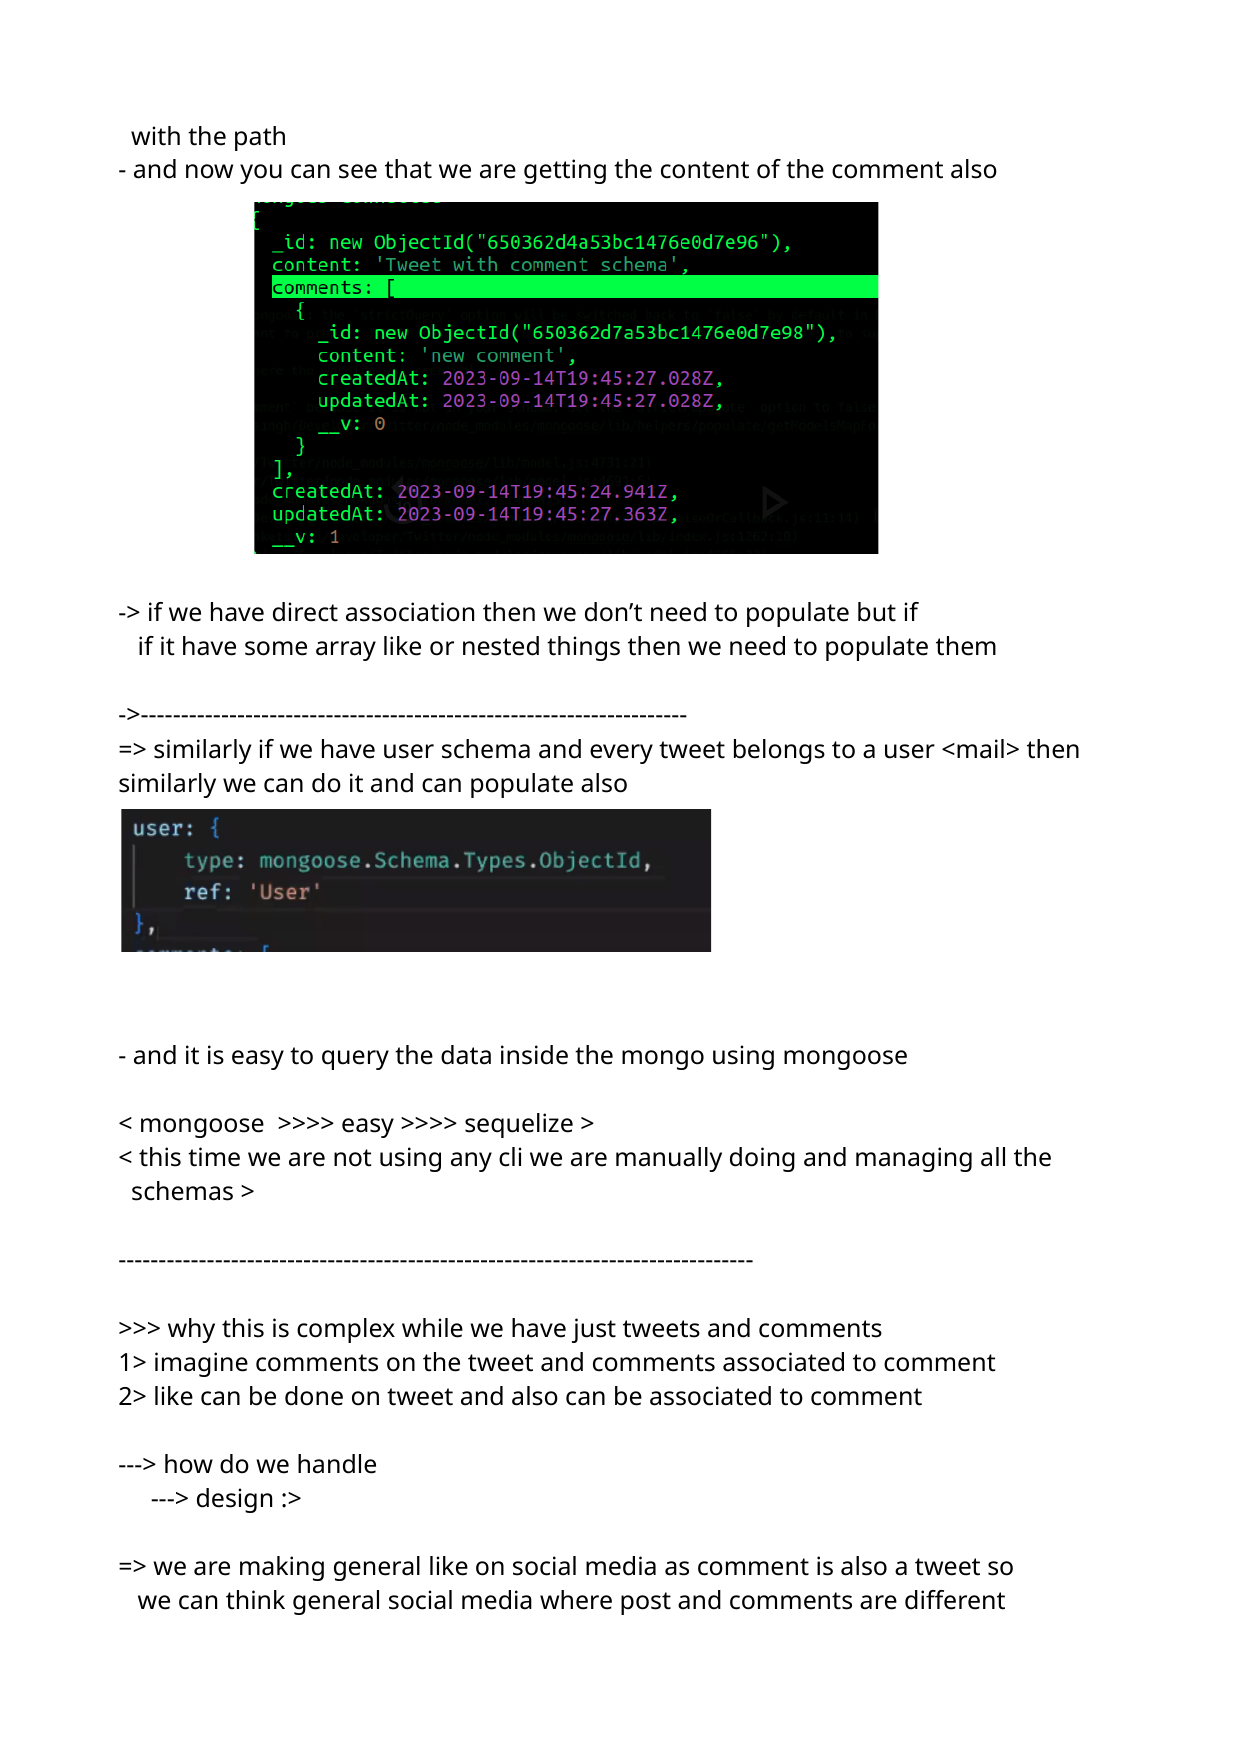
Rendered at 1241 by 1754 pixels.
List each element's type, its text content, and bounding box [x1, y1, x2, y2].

text < mongoose >>>> easy >>>> sequelize > [118, 1106, 1122, 1140]
text we can think general social media where post and comments are different [118, 1583, 1122, 1617]
picture [121, 809, 712, 952]
text ---> design :> [118, 1481, 1122, 1515]
text ->-------------------------------------------------------------------- [118, 697, 1122, 731]
text 1> imagine comments on the tweet and comments associated to comment [118, 1344, 1122, 1378]
text ------------------------------------------------------------------------------- [118, 1242, 1122, 1276]
text => similarly if we have user schema and every tweet belongs to a user <mail> then similarly we can do it and can populate also [118, 731, 1122, 799]
text with the path [118, 118, 1122, 152]
text if it have some array like or nested things then we need to populate them [118, 629, 1122, 663]
text 2> like can be done on tweet and also can be associated to comment [118, 1378, 1122, 1412]
text ---> how do we handle [118, 1447, 1122, 1481]
text >>> why this is complex while we have just tweets and comments [118, 1310, 1122, 1344]
text => we are making general like on social media as comment is also a tweet so [118, 1549, 1122, 1583]
text -> if we have direct association then we don’t need to populate but if [118, 595, 1122, 629]
text - and it is easy to query the data inside the mongo using mongoose [118, 1038, 1122, 1072]
text schemas > [118, 1174, 1122, 1208]
text - and now you can see that we are getting the content of the comment also [118, 152, 1122, 186]
text < this time we are not using any cli we are manually doing and managing all the [118, 1140, 1122, 1174]
picture [254, 202, 879, 554]
